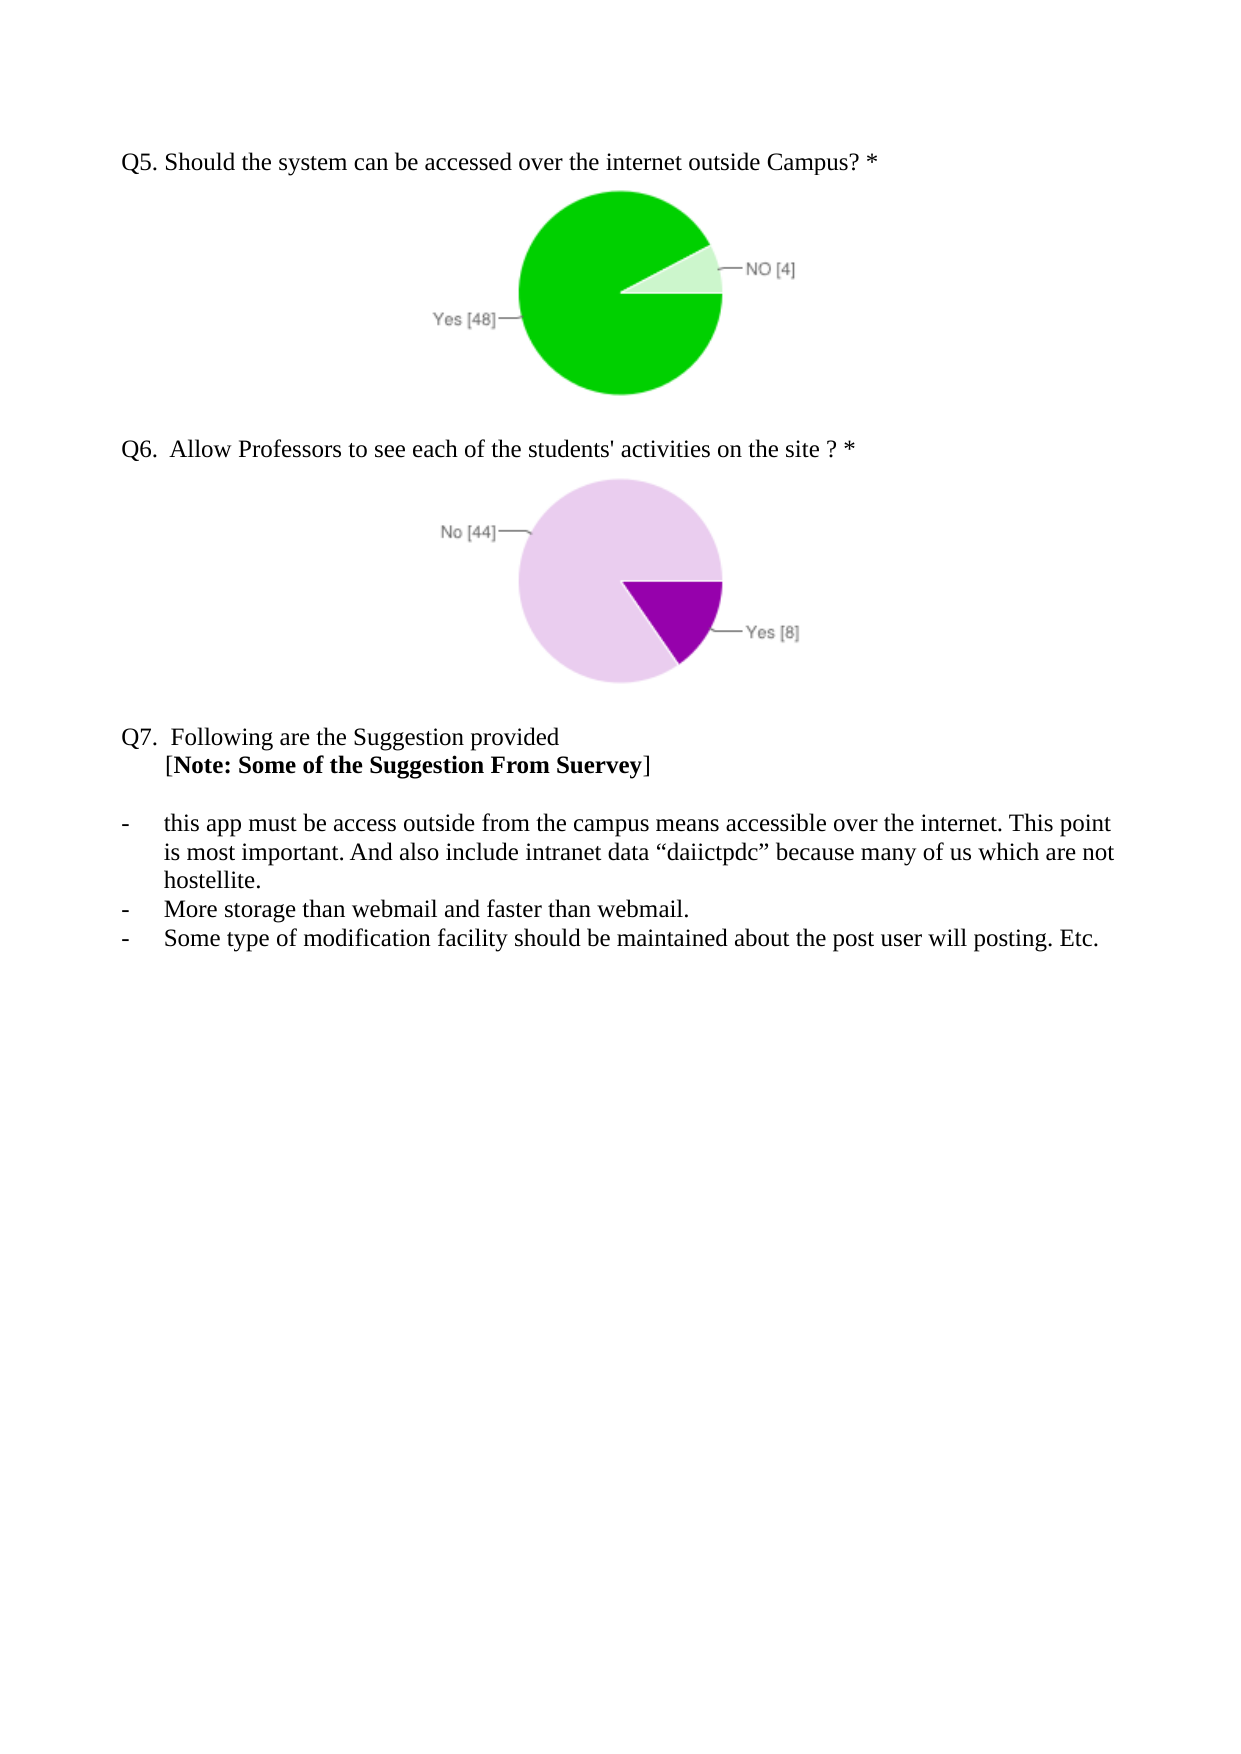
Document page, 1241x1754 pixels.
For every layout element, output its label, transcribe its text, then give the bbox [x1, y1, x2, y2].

picture [350, 175, 890, 410]
text - Some type of modification facility should be maintained about the post user will posting. Etc. [121, 923, 1122, 952]
text Q5. Should the system can be accessed over the internet outside Campus? * [121, 147, 1122, 176]
text Q7. Following are the Suggestion provided [121, 722, 1122, 751]
text [Note: Some of the Suggestion From Suervey] [121, 751, 1122, 779]
text - More storage than webmail and faster than webmail. [121, 894, 1122, 923]
text - this app must be access outside from the campus means accessible over the internet. This point is most important. And also include intranet data “daiictpdc” because many of us which are not hostellite. [121, 808, 1122, 894]
text Q6. Allow Professors to see each of the students' activities on the site ? * [121, 434, 1122, 463]
picture [350, 463, 890, 698]
